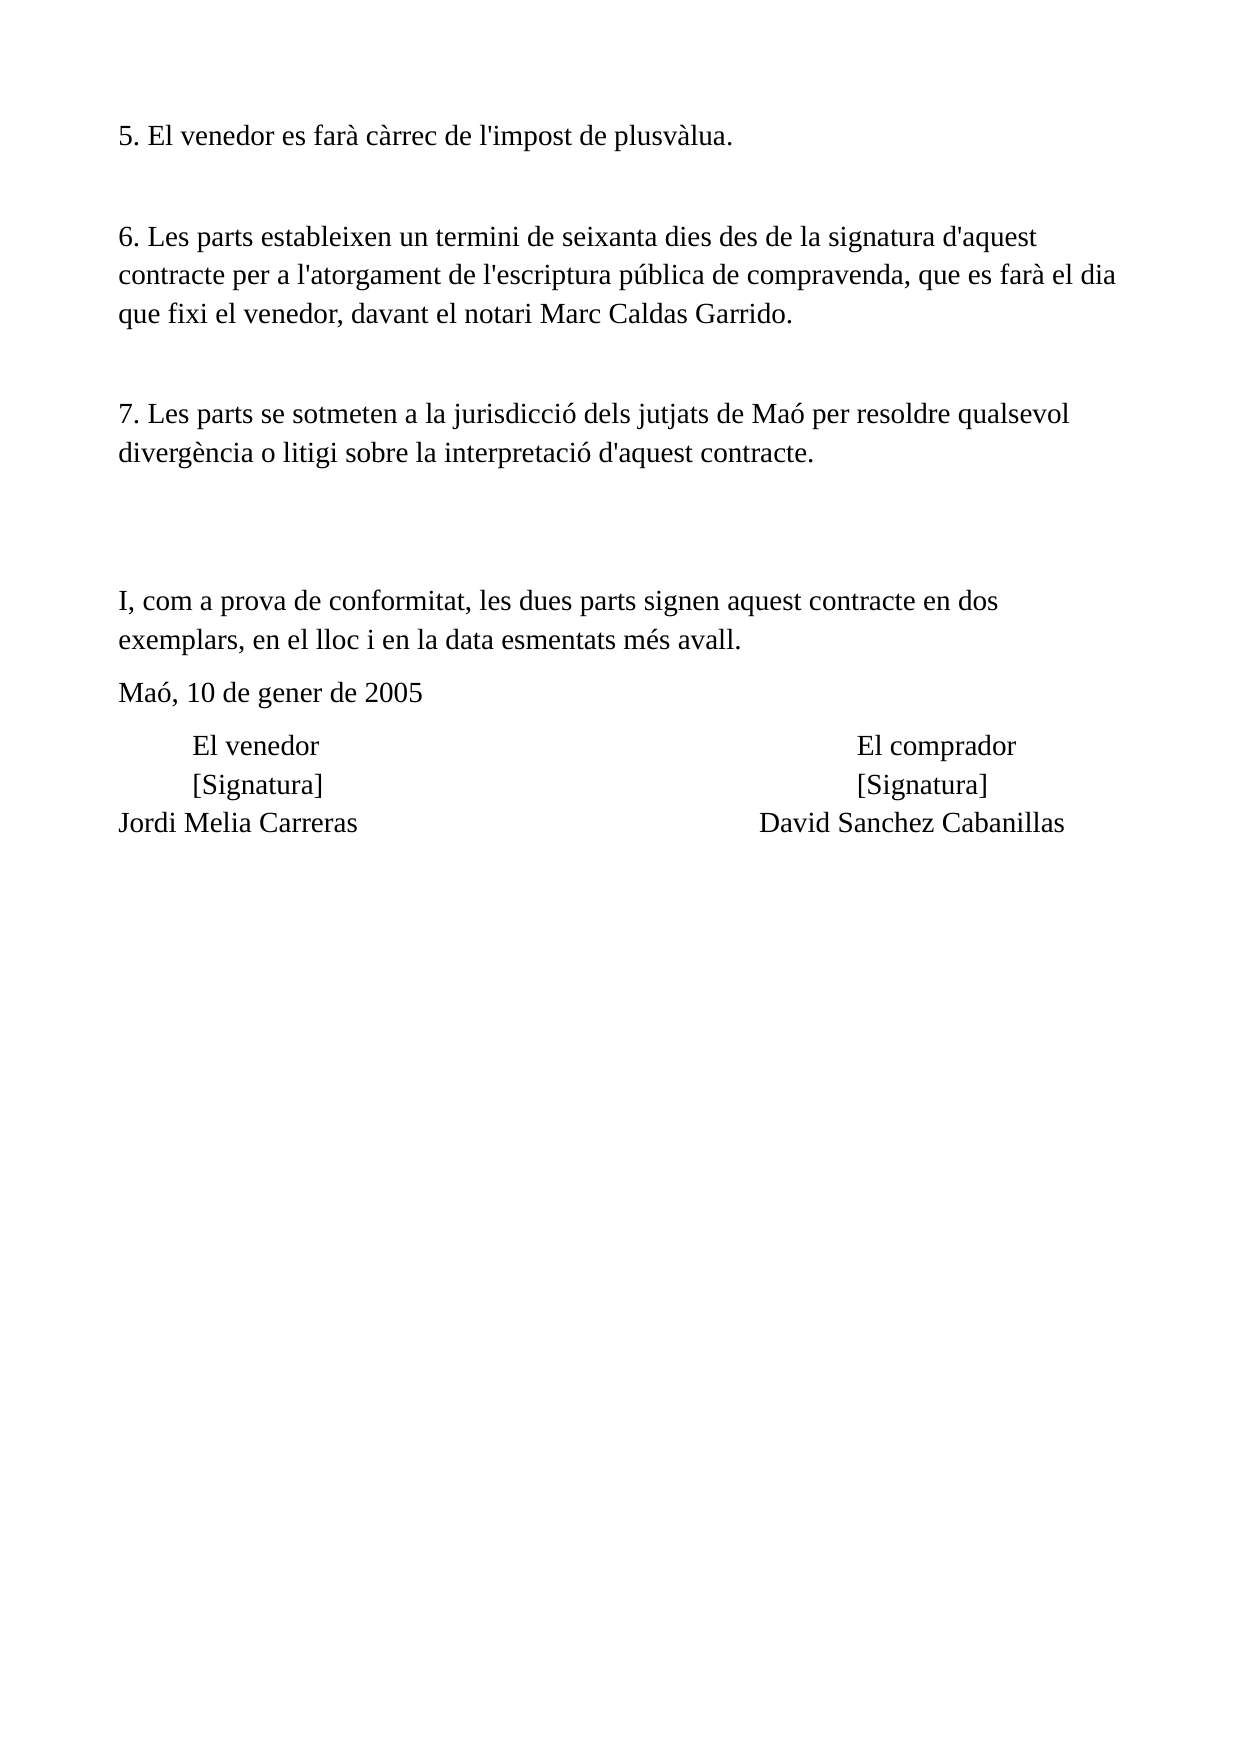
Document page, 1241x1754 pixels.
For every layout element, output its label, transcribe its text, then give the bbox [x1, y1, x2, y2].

text 6. Les parts estableixen un termini de seixanta dies des de la signatura d'aquest contracte per a l'atorgament de l'escriptura pública de compravenda, que es farà el dia que fixi el venedor, davant el notari Marc Caldas Garrido. [118, 219, 1122, 329]
text 7. Les parts se sotmeten a la jurisdicció dels jutjats de Maó per resoldre qualsevol divergència o litigi sobre la interpretació d'aquest contracte. [118, 397, 1122, 469]
text El venedor El comprador [Signatura] [Signatura] Jordi Melia Carreras David Sanchez Cabanillas [118, 728, 1122, 839]
text 5. El venedor es farà càrrec de l'impost de plusvàlua. [118, 118, 1122, 152]
text Maó, 10 de gener de 2005 [118, 675, 1122, 709]
text I, com a prova de conformitat, les dues parts signen aquest contracte en dos exemplars, en el lloc i en la data esmentats més avall. [118, 583, 1122, 656]
